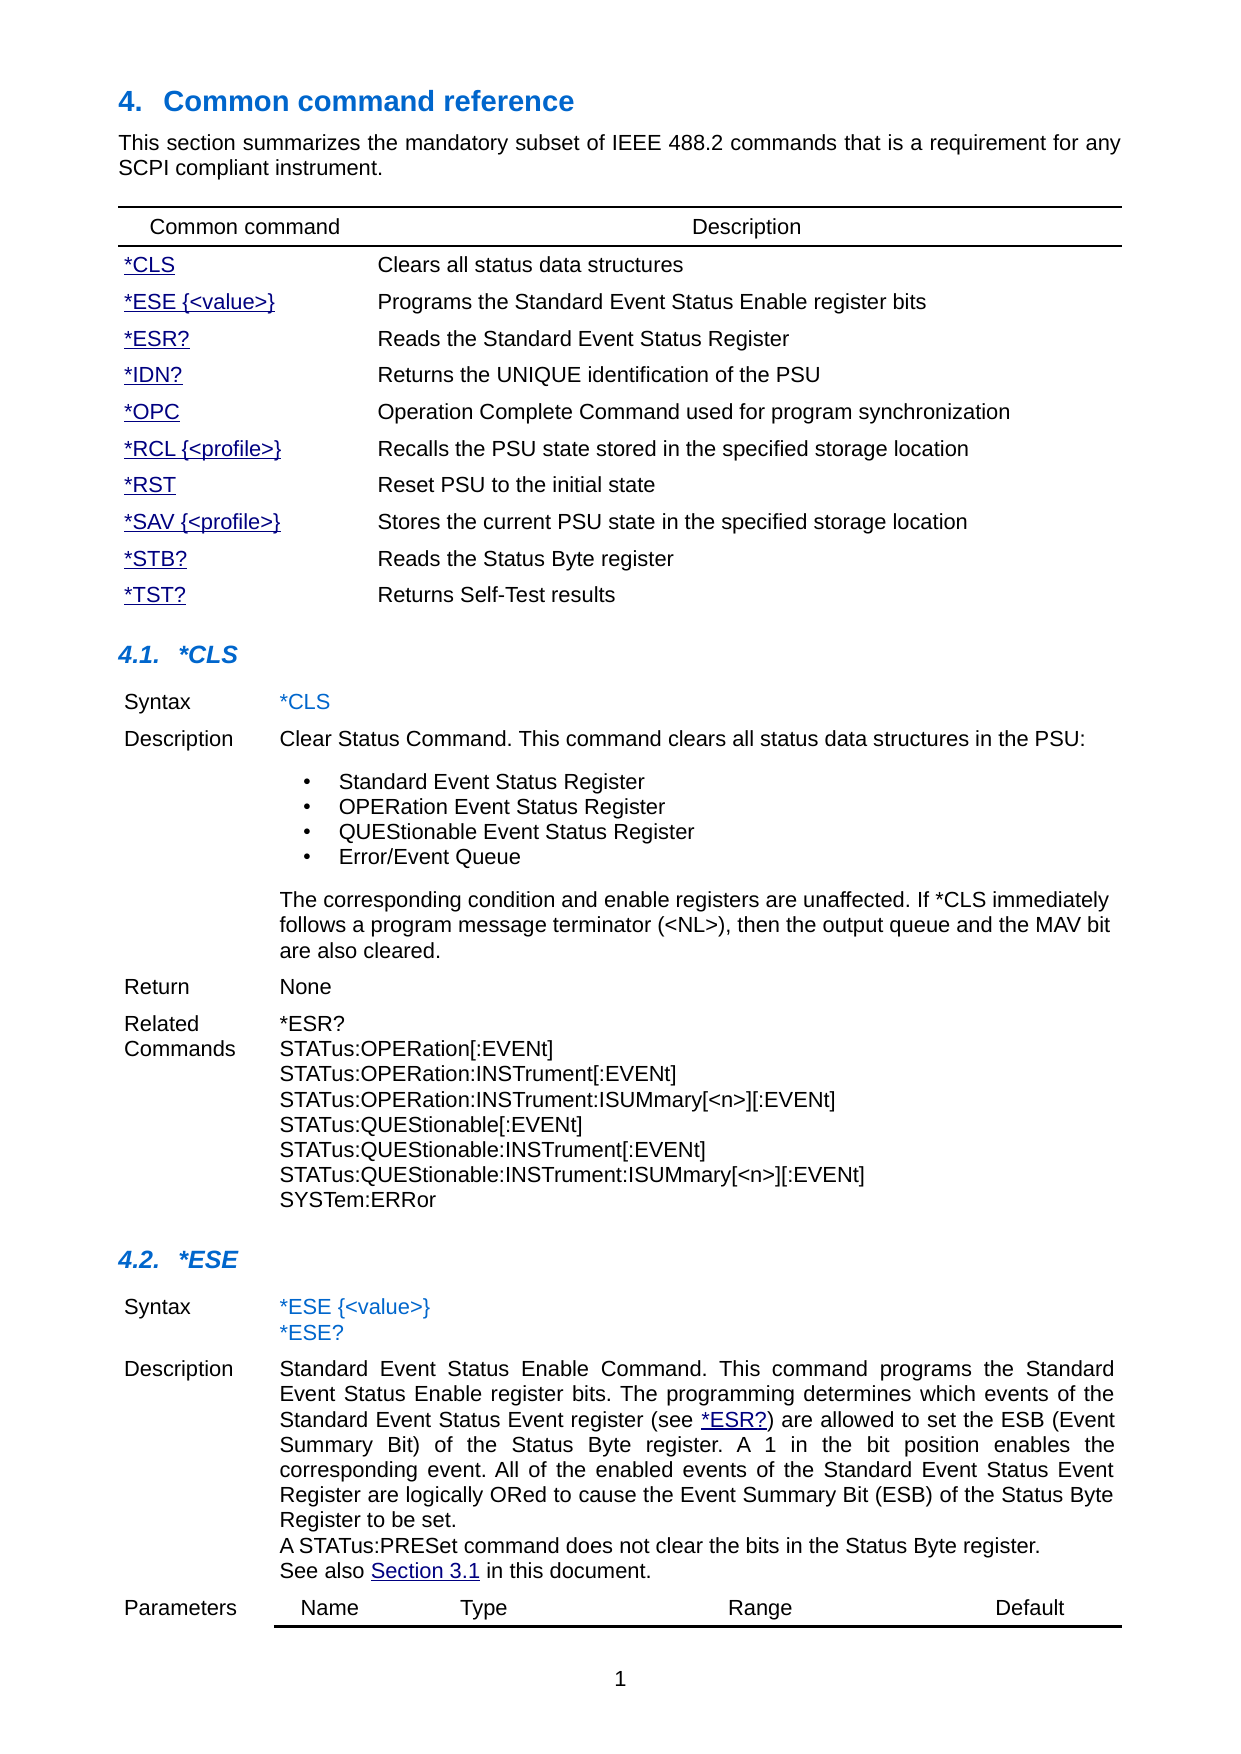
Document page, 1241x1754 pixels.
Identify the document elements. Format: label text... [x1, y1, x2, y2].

subtitle *CLS [118, 640, 1122, 668]
table_cell Default [938, 1589, 1122, 1625]
subtitle *ESE [118, 1245, 1122, 1274]
table_cell Description [118, 1350, 274, 1589]
table_cell *ESE {<value>} [118, 283, 371, 320]
table_cell Returns the UNIQUE identification of the PSU [371, 357, 1122, 393]
table_cell Reads the Standard Event Status Register [371, 320, 1122, 357]
table_cell *RCL {<profile>} [118, 430, 371, 467]
table_cell Reads the Status Byte register [371, 540, 1122, 577]
table_cell Clear Status Command. This command clears all status data structures in the PSU: Standard Event Status Register OPERation Event Status Register QUEStionable Event Status Register Error/Event Queue The corresponding condition and enable registers are unaffected. If *CLS immediately follows a program message terminator (<NL>), then the output queue and the MAV bit are also cleared. [274, 720, 1122, 968]
table_cell None [274, 969, 1122, 1005]
table_cell Reset PSU to the initial state [371, 467, 1122, 503]
table_header *ESE {<value>} *ESE? [274, 1289, 1122, 1350]
table_header Syntax [118, 683, 274, 720]
text This section summarizes the mandatory subset of IEEE 488.2 commands that is a requirement for any SCPI compliant instrument. [118, 130, 1122, 181]
table_cell *IDN? [118, 357, 371, 393]
subtitle Common command reference [118, 84, 1122, 118]
table_cell Name [274, 1589, 386, 1625]
table_cell Clears all status data structures [371, 247, 1122, 283]
table_cell Description [118, 720, 274, 968]
table_header *CLS [274, 683, 1122, 720]
table_cell Related Commands [118, 1005, 274, 1218]
table_cell Parameters [118, 1589, 274, 1625]
table_cell Return [118, 969, 274, 1005]
table_cell *STB? [118, 540, 371, 577]
table_cell *SAV {<profile>} [118, 503, 371, 540]
table_cell Recalls the PSU state stored in the specified storage location [371, 430, 1122, 467]
table_cell Programs the Standard Event Status Enable register bits [371, 283, 1122, 320]
table_cell Operation Complete Command used for program synchronization [371, 393, 1122, 430]
table_cell Range [582, 1589, 938, 1625]
table_cell Stores the current PSU state in the specified storage location [371, 503, 1122, 540]
table_cell *CLS [118, 247, 371, 283]
table_cell *OPC [118, 393, 371, 430]
table_cell Type [386, 1589, 582, 1625]
table_cell Returns Self-Test results [371, 577, 1122, 613]
table_header Common command [118, 208, 371, 244]
table_cell *ESR? [118, 320, 371, 357]
table_cell *TST? [118, 577, 371, 613]
table_cell *ESR? STATus:OPERation[:EVENt] STATus:OPERation:INSTrument[:EVENt] STATus:OPERation:INSTrument:ISUMmary[<n>][:EVENt] STATus:QUEStionable[:EVENt] STATus:QUEStionable:INSTrument[:EVENt] STATus:QUEStionable:INSTrument:ISUMmary[<n>][:EVENt] SYSTem:ERRor [274, 1005, 1122, 1218]
table_cell *RST [118, 467, 371, 503]
table_cell Standard Event Status Enable Command. This command programs the Standard Event Status Enable register bits. The programming determines which events of the Standard Event Status Event register (see *ESR?) are allowed to set the ESB (Event Summary Bit) of the Status Byte register. A 1 in the bit position enables the corresponding event. All of the enabled events of the Standard Event Status Event Register are logically ORed to cause the Event Summary Bit (ESB) of the Status Byte Register to be set. A STATus:PRESet command does not clear the bits in the Status Byte register. See also Section 3.1 in this document. [274, 1350, 1122, 1589]
table_header Description [371, 208, 1122, 244]
table_header Syntax [118, 1289, 274, 1350]
